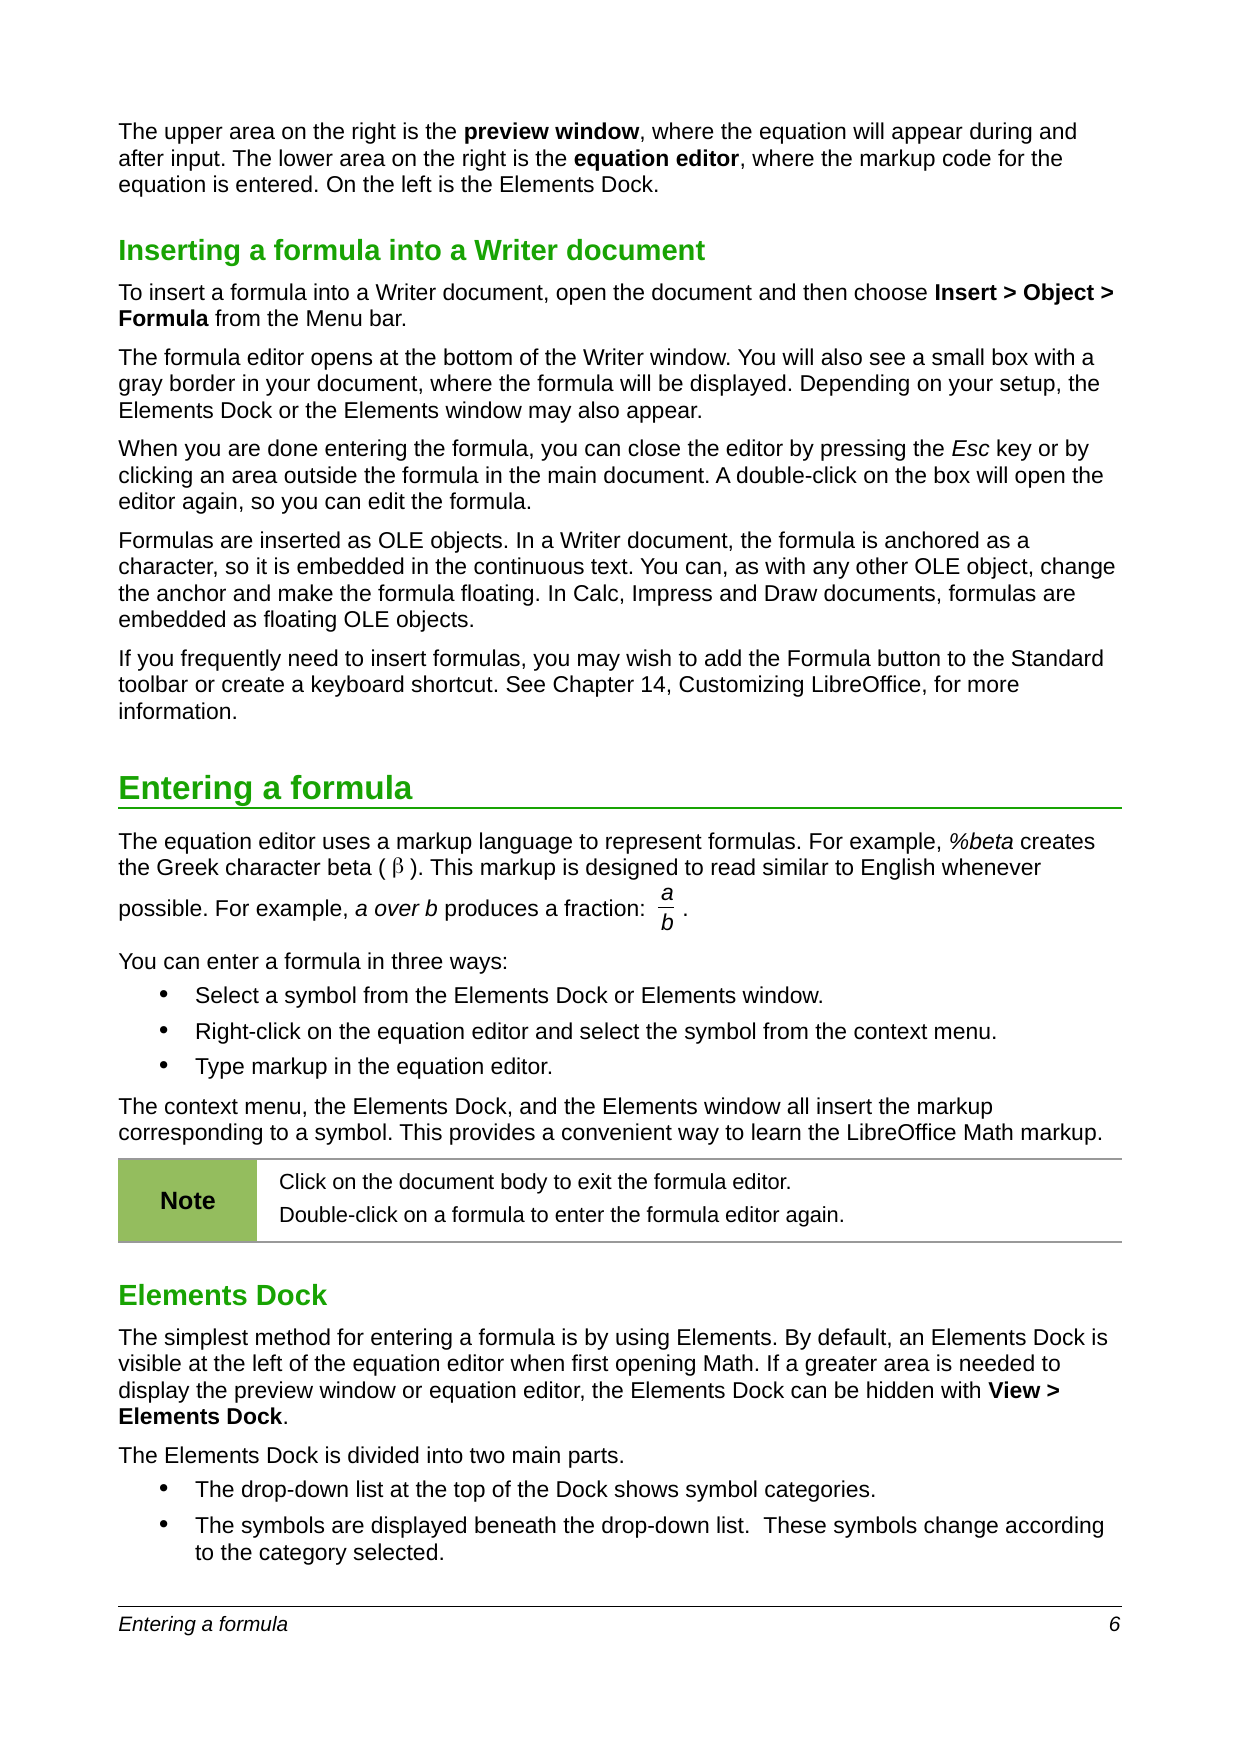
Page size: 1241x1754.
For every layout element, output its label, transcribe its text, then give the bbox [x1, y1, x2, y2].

subtitle Entering a formula [118, 768, 1122, 807]
table_header Click on the document body to exit the formula editor. Double-click on a formula to enter the formula editor again. [258, 1160, 1122, 1241]
text When you are done entering the formula, you can close the editor by pressing the Esc key or by clicking an area outside the formula in the main document. A double-click on the box will open the editor again, so you can edit the formula. [118, 435, 1122, 514]
text The formula editor opens at the bottom of the Writer window. You will also see a small box with a gray border in your document, where the formula will be displayed. Depending on your setup, the Elements Dock or the Elements window may also appear. [118, 344, 1122, 423]
list The symbols are displayed beneath the drop-down list. These symbols change according to the category selected. [156, 1510, 1122, 1566]
list Select a symbol from the Elements Dock or Elements window. [156, 980, 1122, 1009]
list Right-click on the equation editor and select the symbol from the context menu. [156, 1016, 1122, 1045]
text Formulas are inserted as OLE objects. In a Writer document, the formula is anchored as a character, so it is embedded in the continuous text. You can, as with any other OLE object, change the anchor and make the formula floating. In Calc, Impress and Draw documents, formulas are embedded as floating OLE objects. [118, 527, 1122, 632]
subtitle Elements Dock [118, 1278, 1122, 1312]
subtitle Inserting a formula into a Writer document [118, 233, 1122, 266]
text The equation editor uses a markup language to represent formulas. For example, %beta creates the Greek character beta (). This markup is designed to read similar to English whenever possible. For example, a over b produces a fraction: . [118, 828, 1122, 935]
text If you frequently need to insert formulas, you may wish to add the Formula button to the Standard toolbar or create a keyboard shortcut. See Chapter 14, Customizing LibreOffice, for more information. [118, 645, 1122, 724]
table_header Note [118, 1160, 257, 1241]
list The drop-down list at the top of the Dock shows symbol categories. [156, 1475, 1122, 1504]
text The context menu, the Elements Dock, and the Elements window all insert the markup corresponding to a symbol. This provides a convenient way to learn the LibreOffice Math markup. [118, 1093, 1122, 1146]
text The simplest method for entering a formula is by using Elements. By default, an Elements Dock is visible at the left of the equation editor when first opening Math. If a greater area is needed to display the preview window or equation editor, the Elements Dock can be hidden with View > Elements Dock. [118, 1324, 1122, 1429]
list The Elements Dock is divided into two main parts. [118, 1442, 1122, 1468]
list You can enter a formula in three ways: [118, 948, 1122, 974]
list Type markup in the equation editor. [156, 1051, 1122, 1080]
text The upper area on the right is the preview window, where the equation will appear during and after input. The lower area on the right is the equation editor, where the markup code for the equation is entered. On the left is the Elements Dock. [118, 118, 1122, 197]
text To insert a formula into a Writer document, open the document and then choose Insert > Object > Formula from the Menu bar. [118, 279, 1122, 331]
